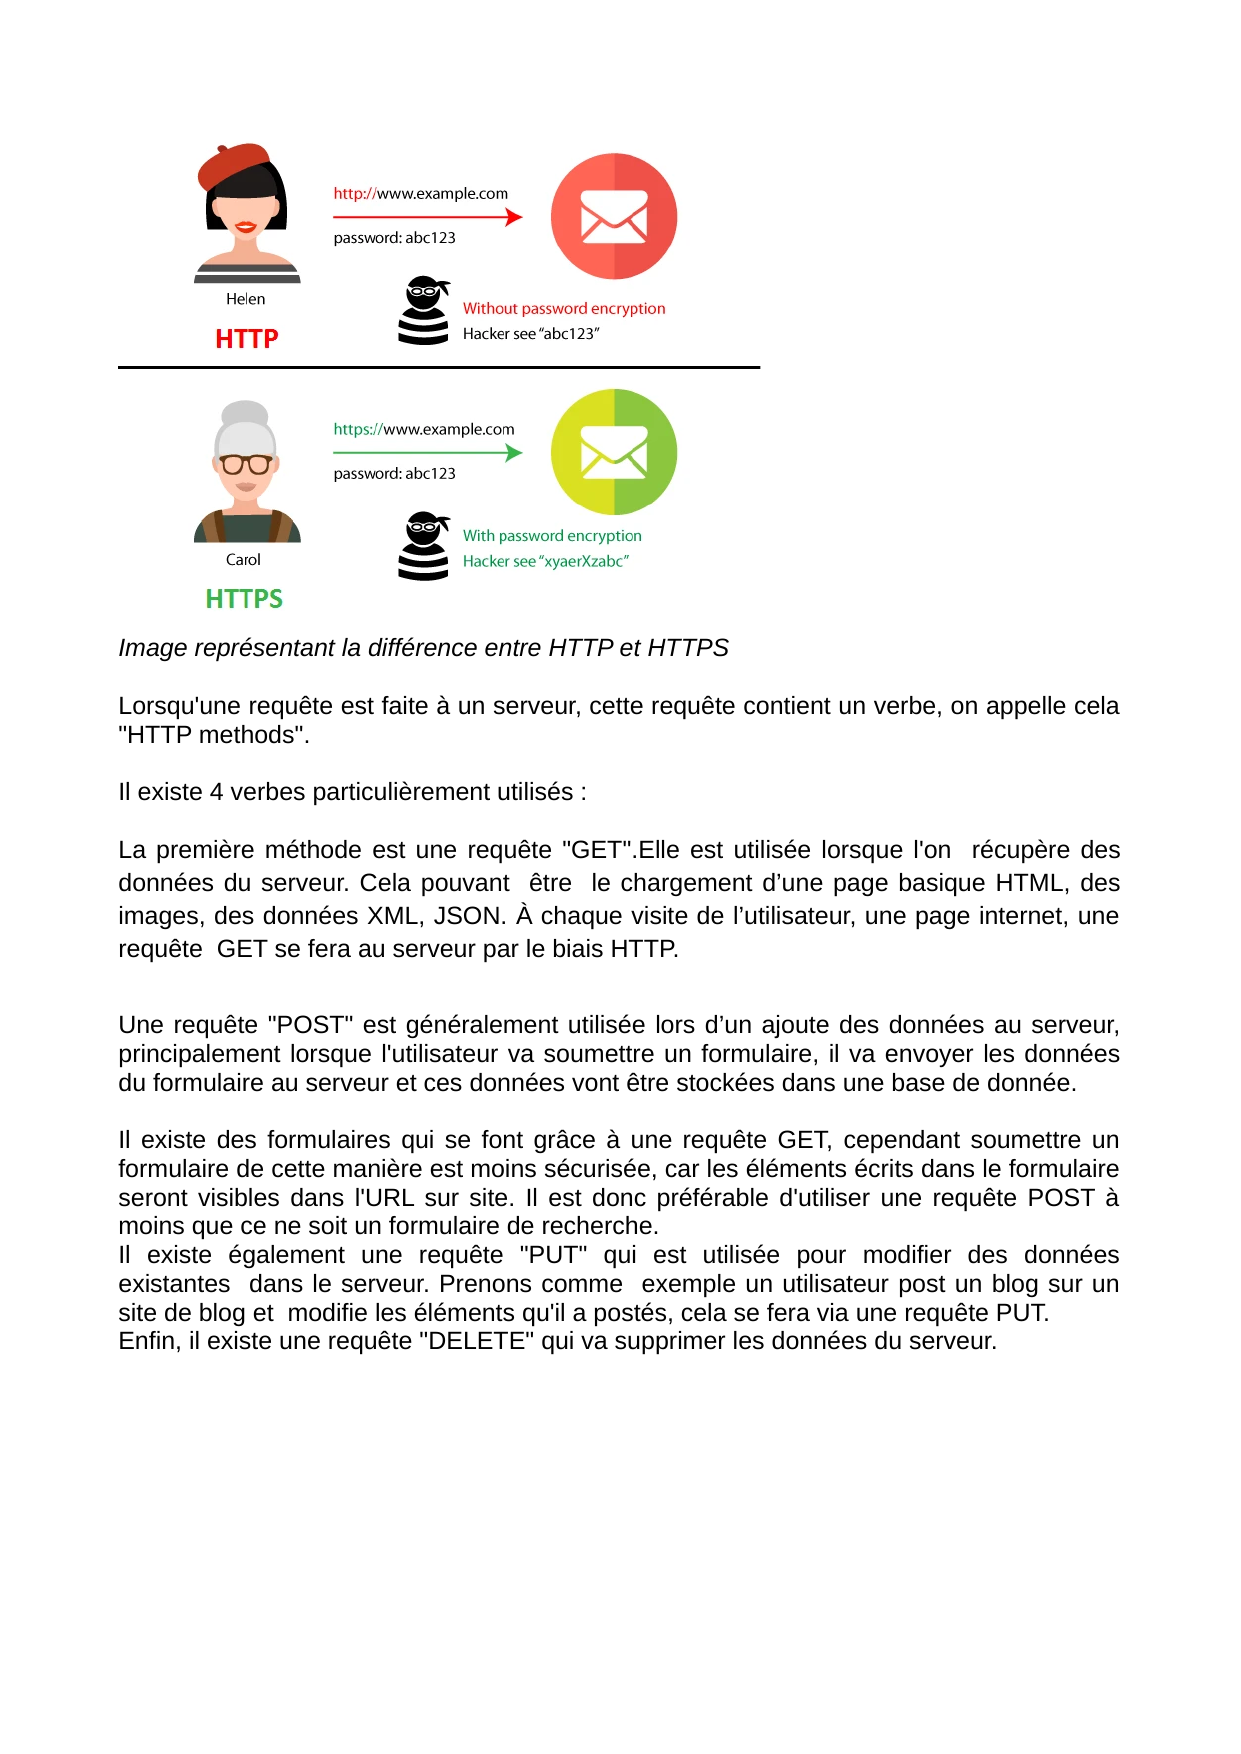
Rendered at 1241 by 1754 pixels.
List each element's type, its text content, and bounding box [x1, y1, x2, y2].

text Il existe des formulaires qui se font grâce à une requête GET, cependant soumettre un formulaire de cette manière est moins sécurisée, car les éléments écrits dans le formulaire seront visibles dans l'URL sur site. Il est donc préférable d'utiliser une requête POST à moins que ce ne soit un formulaire de recherche. [118, 1125, 1122, 1240]
text Image représentant la différence entre HTTP et HTTPS [118, 633, 1122, 662]
picture [118, 118, 761, 634]
text Enfin, il existe une requête "DELETE" qui va supprimer les données du serveur. [118, 1326, 1122, 1355]
text Lorsqu'une requête est faite à un serveur, cette requête contient un verbe, on appelle cela "HTTP methods". [118, 691, 1122, 748]
text Une requête "POST" est généralement utilisée lors d’un ajoute des données au serveur, principalement lorsque l'utilisateur va soumettre un formulaire, il va envoyer les données du formulaire au serveur et ces données vont être stockées dans une base de donnée. [118, 1010, 1122, 1096]
text Il existe 4 verbes particulièrement utilisés : [118, 777, 1122, 806]
text Il existe également une requête "PUT" qui est utilisée pour modifier des données existantes dans le serveur. Prenons comme exemple un utilisateur post un blog sur un site de blog et modifie les éléments qu'il a postés, cela se fera via une requête PUT. [118, 1240, 1122, 1326]
text La première méthode est une requête "GET".Elle est utilisée lorsque l'on récupère des données du serveur. Cela pouvant être le chargement d’une page basique HTML, des images, des données XML, JSON. À chaque visite de l’utilisateur, une page internet, une requête GET se fera au serveur par le biais HTTP. [118, 835, 1122, 962]
